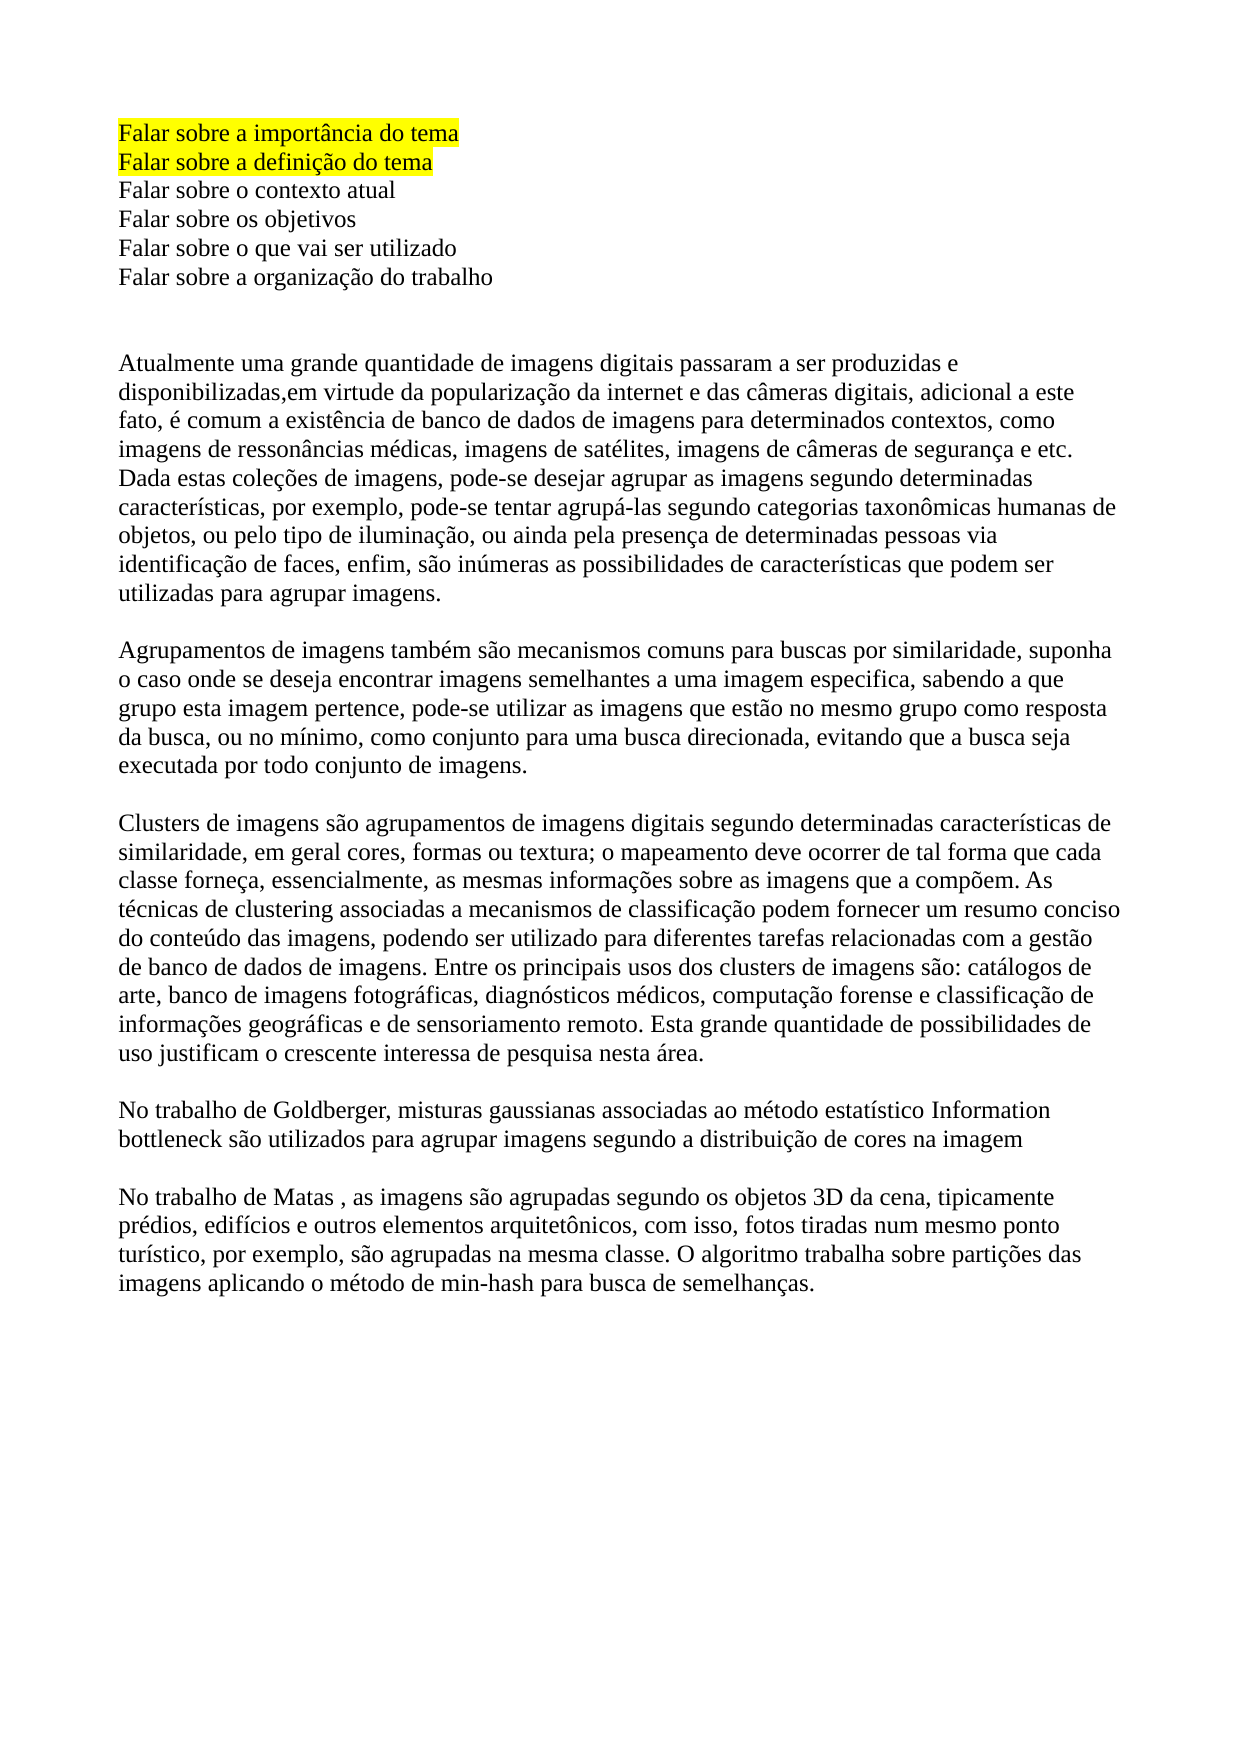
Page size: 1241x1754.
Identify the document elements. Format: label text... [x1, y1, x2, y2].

text Falar sobre os objetivos [118, 204, 1122, 233]
text Falar sobre a importância do tema [118, 118, 1122, 147]
text Falar sobre o contexto atual [118, 176, 1122, 204]
text No trabalho de Matas , as imagens são agrupadas segundo os objetos 3D da cena, tipicamente prédios, edifícios e outros elementos arquitetônicos, com isso, fotos tiradas num mesmo ponto turístico, por exemplo, são agrupadas na mesma classe. O algoritmo trabalha sobre partições das imagens aplicando o método de min-hash para busca de semelhanças. [118, 1182, 1122, 1297]
text Atualmente uma grande quantidade de imagens digitais passaram a ser produzidas e disponibilizadas,em virtude da popularização da internet e das câmeras digitais, adicional a este fato, é comum a existência de banco de dados de imagens para determinados contextos, como imagens de ressonâncias médicas, imagens de satélites, imagens de câmeras de segurança e etc. Dada estas coleções de imagens, pode-se desejar agrupar as imagens segundo determinadas características, por exemplo, pode-se tentar agrupá-las segundo categorias taxonômicas humanas de objetos, ou pelo tipo de iluminação, ou ainda pela presença de determinadas pessoas via identificação de faces, enfim, são inúmeras as possibilidades de características que podem ser utilizadas para agrupar imagens. [118, 348, 1122, 607]
text Falar sobre a definição do tema [118, 147, 1122, 176]
text No trabalho de Goldberger, misturas gaussianas associadas ao método estatístico Information bottleneck são utilizados para agrupar imagens segundo a distribuição de cores na imagem [118, 1096, 1122, 1153]
text Clusters de imagens são agrupamentos de imagens digitais segundo determinadas características de similaridade, em geral cores, formas ou textura; o mapeamento deve ocorrer de tal forma que cada classe forneça, essencialmente, as mesmas informações sobre as imagens que a compõem. As técnicas de clustering associadas a mecanismos de classificação podem fornecer um resumo conciso do conteúdo das imagens, podendo ser utilizado para diferentes tarefas relacionadas com a gestão de banco de dados de imagens. Entre os principais usos dos clusters de imagens são: catálogos de arte, banco de imagens fotográficas, diagnósticos médicos, computação forense e classificação de informações geográficas e de sensoriamento remoto. Esta grande quantidade de possibilidades de uso justificam o crescente interessa de pesquisa nesta área. [118, 808, 1122, 1067]
text Agrupamentos de imagens também são mecanismos comuns para buscas por similaridade, suponha o caso onde se deseja encontrar imagens semelhantes a uma imagem especifica, sabendo a que grupo esta imagem pertence, pode-se utilizar as imagens que estão no mesmo grupo como resposta da busca, ou no mínimo, como conjunto para uma busca direcionada, evitando que a busca seja executada por todo conjunto de imagens. [118, 636, 1122, 779]
text Falar sobre o que vai ser utilizado [118, 233, 1122, 262]
text Falar sobre a organização do trabalho [118, 262, 1122, 291]
